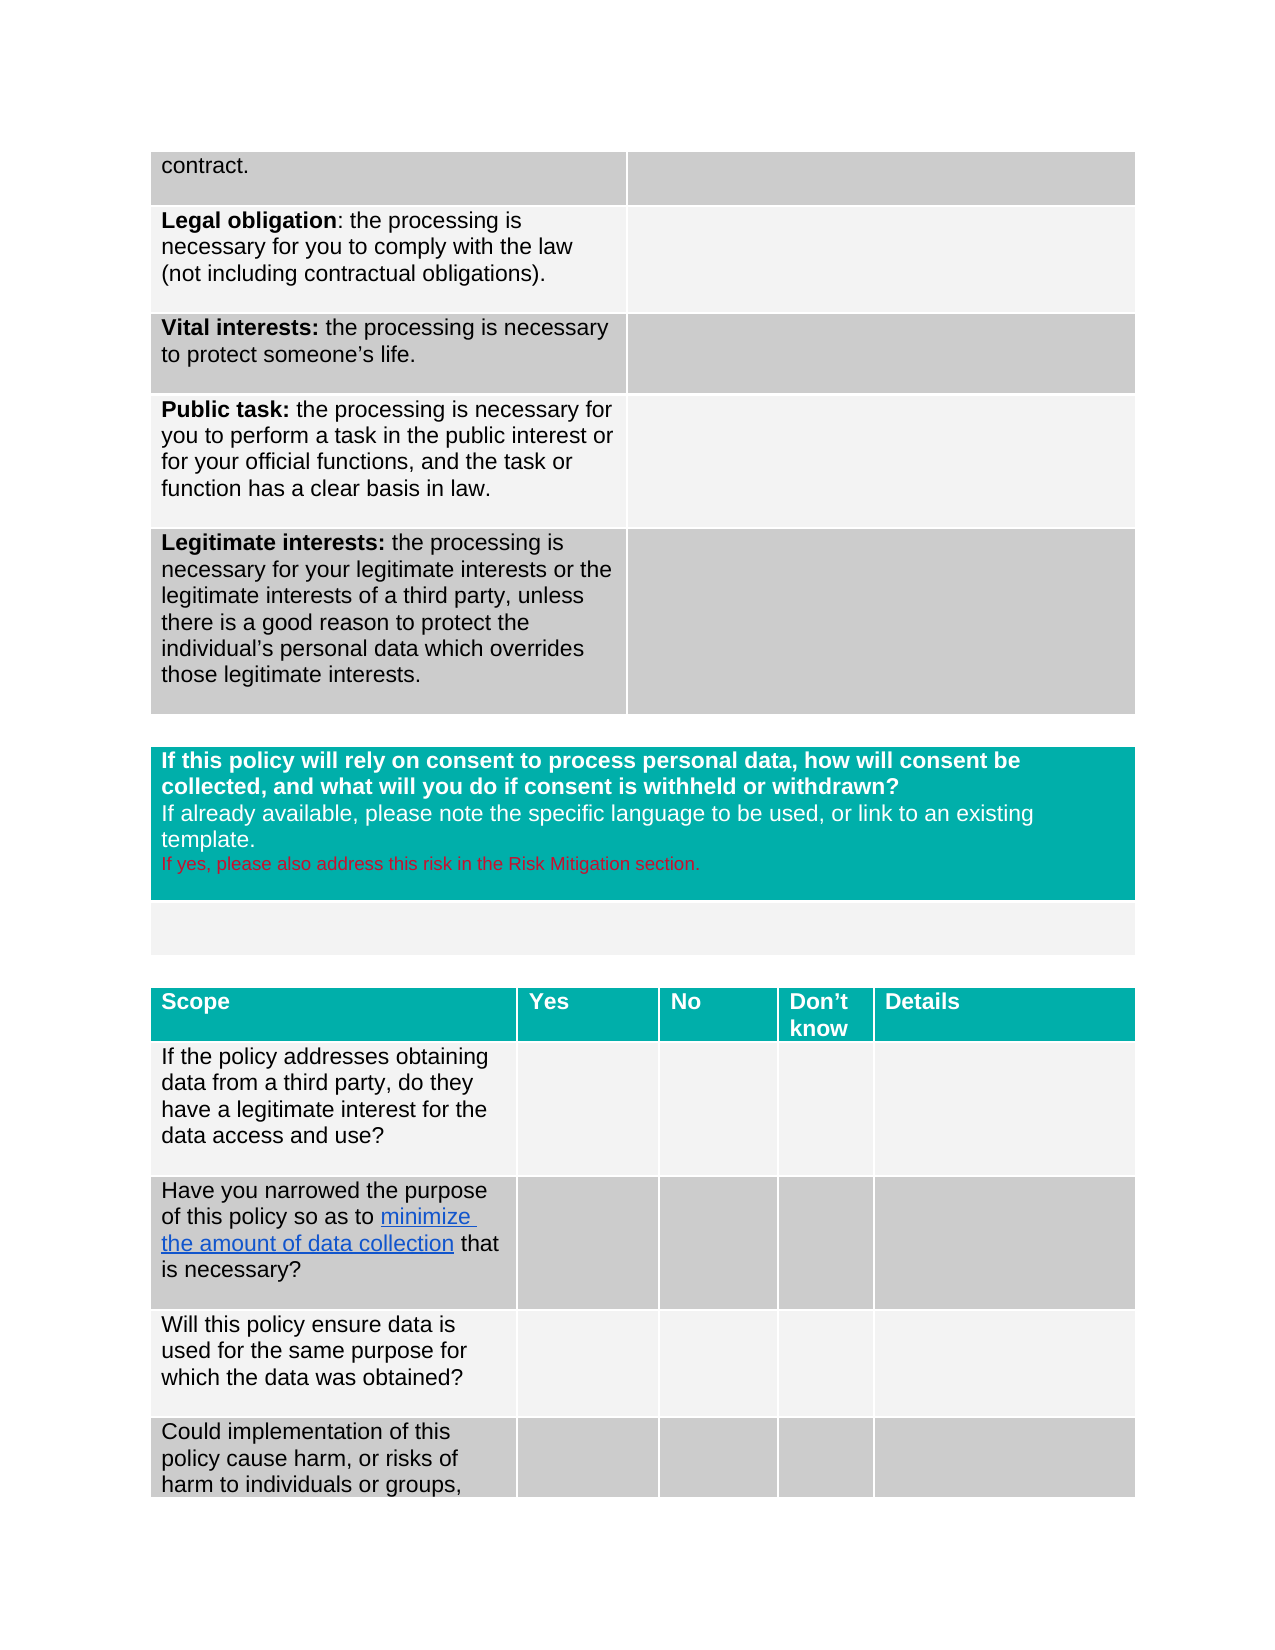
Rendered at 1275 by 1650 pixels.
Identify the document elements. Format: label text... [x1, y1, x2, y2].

table_cell [875, 1418, 1135, 1497]
table_cell [628, 152, 1135, 205]
table_header If this policy will rely on consent to process personal data, how will consent be collected, and what will you do if consent is withheld or withdrawn? If already available, please note the specific language to be used, or link to an existing template. If yes, please also address this risk in the Risk Mitigation section. [151, 747, 1135, 900]
table_cell [779, 1418, 873, 1497]
table_cell [518, 1311, 658, 1416]
table_cell [660, 1311, 777, 1416]
table_cell Will this policy ensure data is used for the same purpose for which the data was obtained? [151, 1311, 516, 1416]
table_cell [628, 207, 1135, 312]
table_cell [779, 1311, 873, 1416]
table_cell [875, 1177, 1135, 1309]
table_header Details [875, 988, 1135, 1041]
table_cell contract. [151, 152, 626, 205]
table_cell [875, 1311, 1135, 1416]
table_cell [628, 529, 1135, 714]
table_cell [875, 1043, 1135, 1175]
table_cell If the policy addresses obtaining data from a third party, do they have a legitimate interest for the data access and use? [151, 1043, 516, 1175]
table_cell Legal obligation: the processing is necessary for you to comply with the law (not including contractual obligations). [151, 207, 626, 312]
table_cell [779, 1043, 873, 1175]
table_header No [660, 988, 777, 1041]
table_cell [151, 903, 1135, 955]
table_header Scope [151, 988, 516, 1041]
table_cell Vital interests: the processing is necessary to protect someone’s life. [151, 314, 626, 393]
table_cell [779, 1177, 873, 1309]
table_cell [518, 1043, 658, 1175]
table_cell [660, 1418, 777, 1497]
table_cell [660, 1043, 777, 1175]
table_cell Legitimate interests: the processing is necessary for your legitimate interests or the legitimate interests of a third party, unless there is a good reason to protect the individual’s personal data which overrides those legitimate interests. [151, 529, 626, 714]
table_cell Public task: the processing is necessary for you to perform a task in the public interest or for your official functions, and the task or function has a clear basis in law. [151, 396, 626, 527]
table_cell [518, 1177, 658, 1309]
table_cell Could implementation of this policy cause harm, or risks of harm to individuals or groups, [151, 1418, 516, 1497]
table_header Don’t know [779, 988, 873, 1041]
table_cell [628, 396, 1135, 527]
table_header Yes [518, 988, 658, 1041]
table_cell [628, 314, 1135, 393]
table_cell [660, 1177, 777, 1309]
table_cell [518, 1418, 658, 1497]
table_cell Have you narrowed the purpose of this policy so as to minimize the amount of data collection that is necessary? [151, 1177, 516, 1309]
